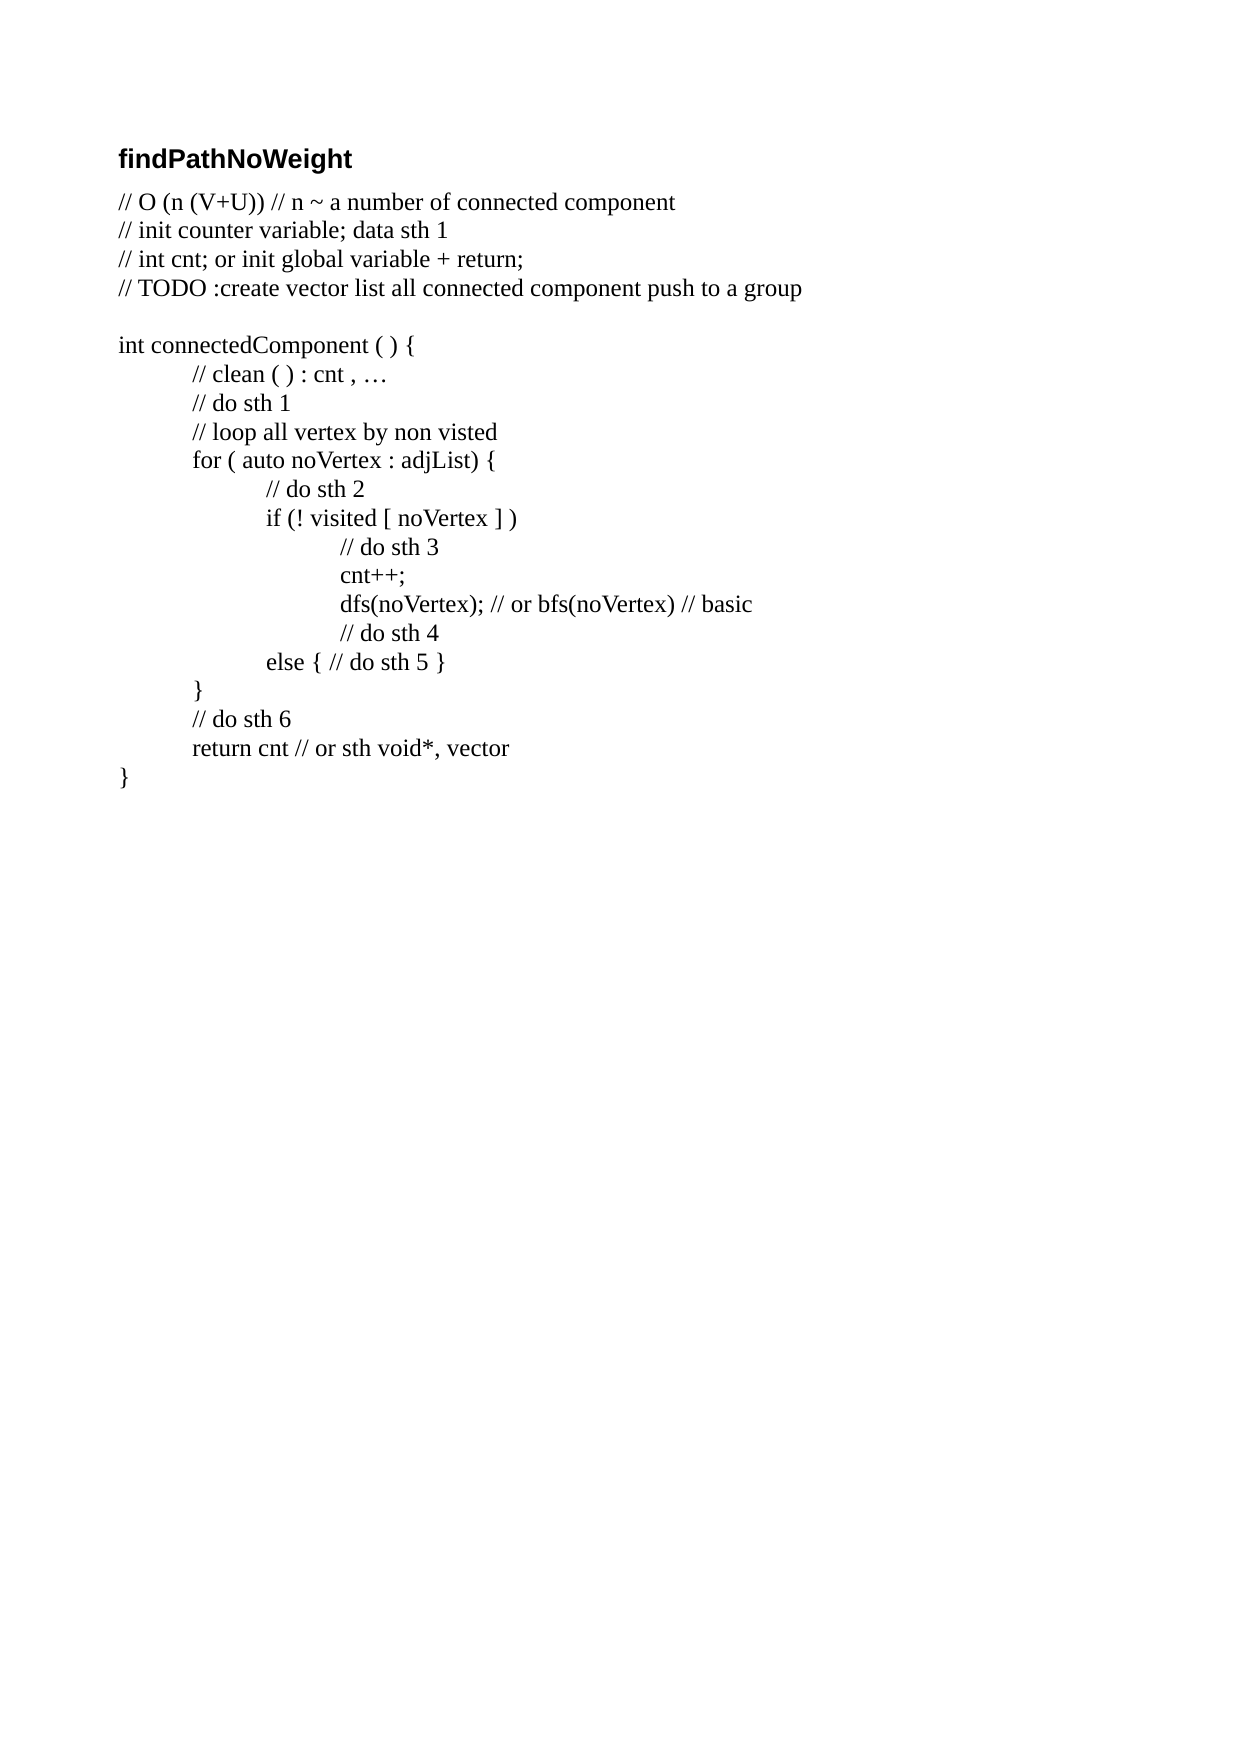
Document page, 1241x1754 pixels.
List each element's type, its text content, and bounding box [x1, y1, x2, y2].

text dfs(noVertex); // or bfs(noVertex) // basic [118, 589, 1122, 618]
text // init counter variable; data sth 1 [118, 216, 1122, 244]
text for ( auto noVertex : adjList) { [118, 446, 1122, 474]
text cnt++; [118, 561, 1122, 589]
text // do sth 6 [118, 704, 1122, 733]
text // do sth 4 [118, 618, 1122, 647]
text } [118, 762, 1122, 791]
text return cnt // or sth void*, vector [118, 733, 1122, 762]
text if (! visited [ noVertex ] ) [118, 503, 1122, 532]
text // O (n (V+U)) // n ~ a number of connected component [118, 187, 1122, 216]
text // loop all vertex by non visted [118, 417, 1122, 446]
text // int cnt; or init global variable + return; [118, 244, 1122, 273]
text // do sth 1 [118, 388, 1122, 417]
text // do sth 2 [118, 474, 1122, 503]
text // TODO :create vector list all connected component push to a group [118, 273, 1122, 302]
text int connectedComponent ( ) { [118, 331, 1122, 359]
text // do sth 3 [118, 532, 1122, 561]
text } [118, 676, 1122, 704]
subtitle findPathNoWeight [118, 143, 1122, 174]
text else { // do sth 5 } [118, 647, 1122, 676]
text // clean ( ) : cnt , … [118, 359, 1122, 388]
